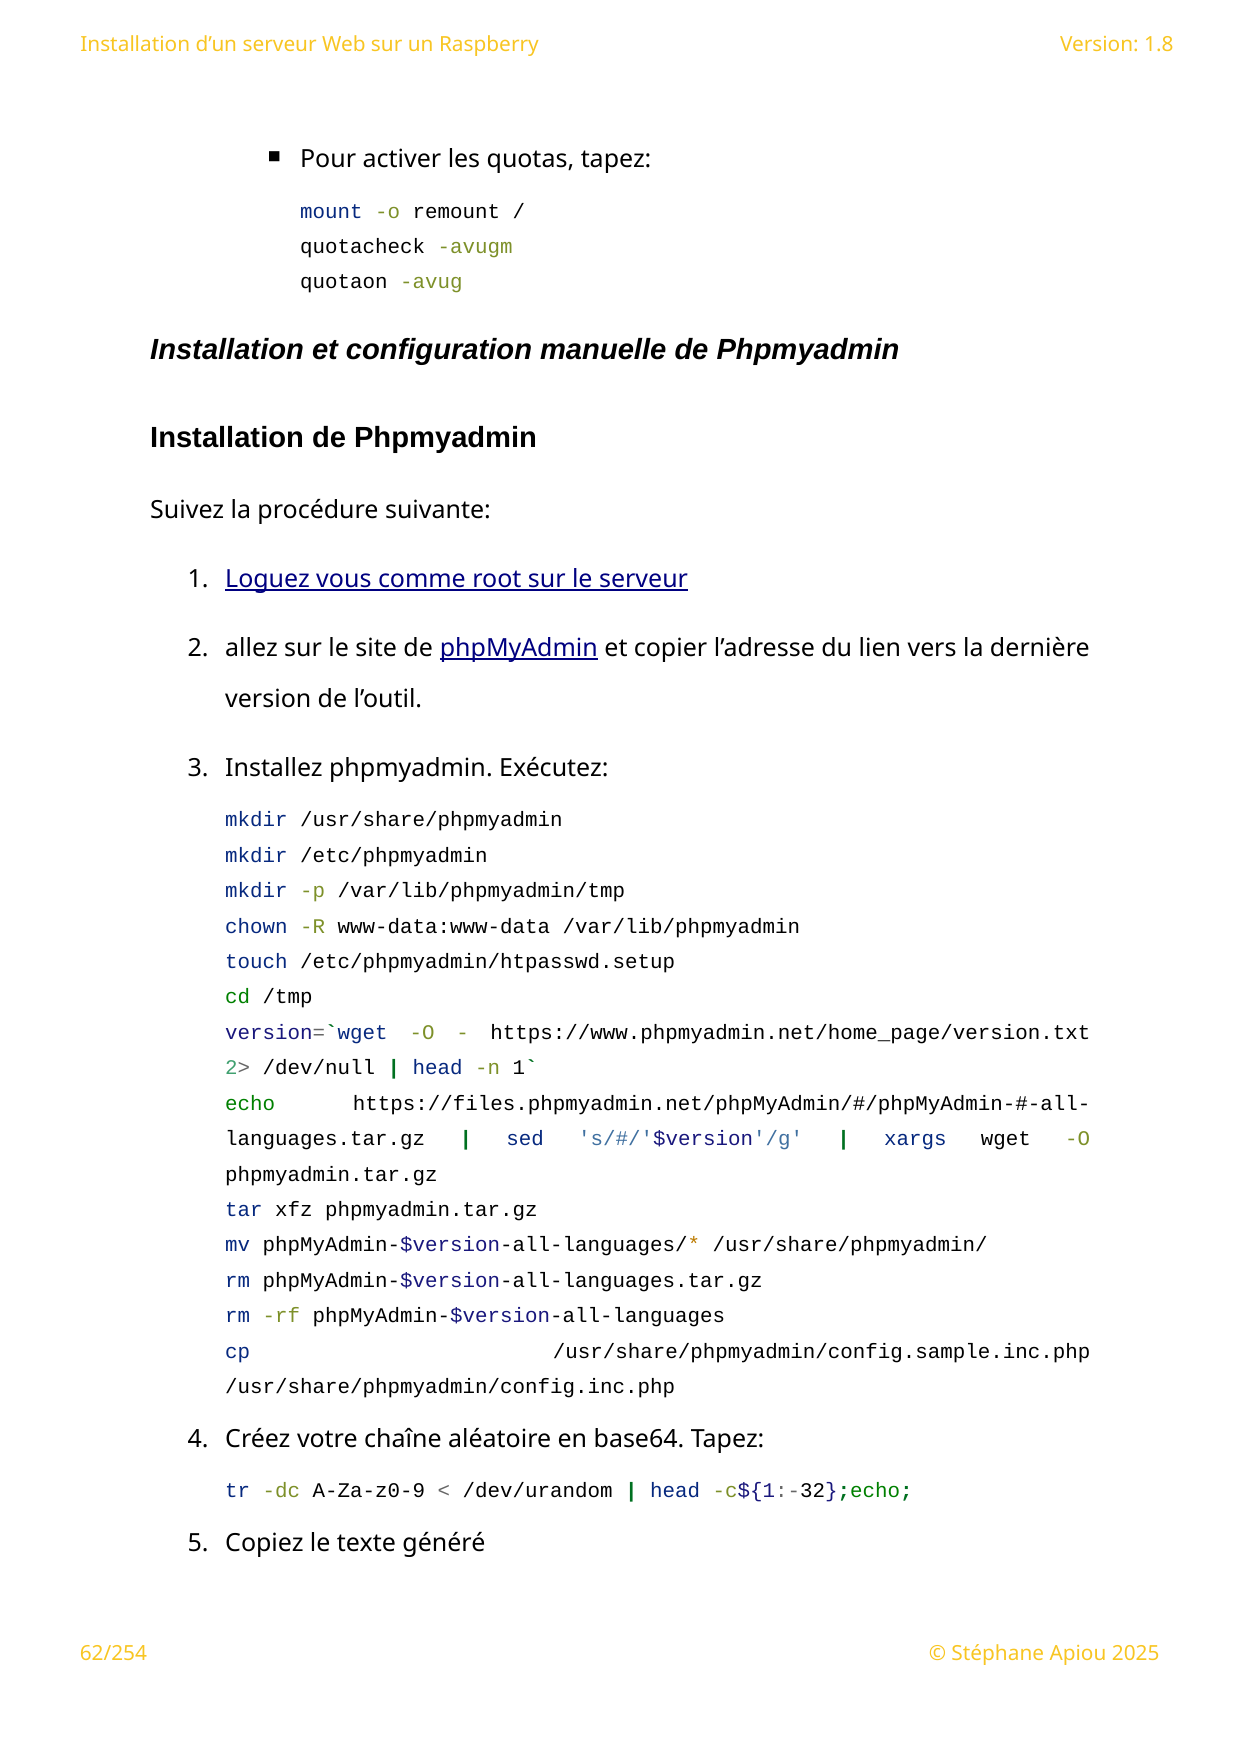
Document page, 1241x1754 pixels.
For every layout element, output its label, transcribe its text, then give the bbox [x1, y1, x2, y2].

list chown -R www-data:www-data /var/lib/phpmyadmin [187, 916, 1090, 939]
list echo https://files.phpmyadmin.net/phpMyAdmin/#/phpMyAdmin-#-all-languages.tar.gz | sed 's/#/'$version'/g' | xargs wget -O phpmyadmin.tar.gz [187, 1093, 1090, 1187]
list tar xfz phpmyadmin.tar.gz [187, 1199, 1090, 1223]
list mkdir /etc/phpmyadmin [187, 845, 1090, 868]
list version=`wget -O - https://www.phpmyadmin.net/home_page/version.txt 2> /dev/null | head -n 1` [187, 1022, 1090, 1081]
list mount -o remount / [262, 201, 1090, 224]
list touch /etc/phpmyadmin/htpasswd.setup [187, 951, 1090, 975]
list tr -dc A-Za-z0-9 < /dev/urandom | head -c${1:-32};echo; [187, 1481, 1090, 1504]
list mv phpMyAdmin-$version-all-languages/* /usr/share/phpmyadmin/ [187, 1234, 1090, 1258]
list rm -rf phpMyAdmin-$version-all-languages [187, 1305, 1090, 1329]
list Installez phpmyadmin. Exécutez: [187, 749, 1090, 783]
list mkdir -p /var/lib/phpmyadmin/tmp [187, 880, 1090, 904]
list Pour activer les quotas, tapez: [262, 141, 1090, 175]
list Copiez le texte généré [187, 1525, 1090, 1559]
list Créez votre chaîne aléatoire en base64. Tapez: [187, 1421, 1090, 1454]
list cp /usr/share/phpmyadmin/config.sample.inc.php /usr/share/phpmyadmin/config.inc.php [187, 1341, 1090, 1400]
list quotacheck -avugm [262, 236, 1090, 260]
list quotaon -avug [262, 272, 1090, 295]
list allez sur le site de phpMyAdmin et copier l’adresse du lien vers la dernière version de l’outil. [187, 629, 1090, 714]
subtitle Installation et configuration manuelle de Phpmyadmin [150, 332, 1090, 366]
list Loguez vous comme root sur le serveur [187, 561, 1090, 594]
list mkdir /usr/share/phpmyadmin [187, 809, 1090, 833]
list cd /tmp [187, 987, 1090, 1010]
text Suivez la procédure suivante: [150, 492, 1090, 526]
list rm phpMyAdmin-$version-all-languages.tar.gz [187, 1270, 1090, 1293]
subtitle Installation de Phpmyadmin [150, 420, 1090, 453]
